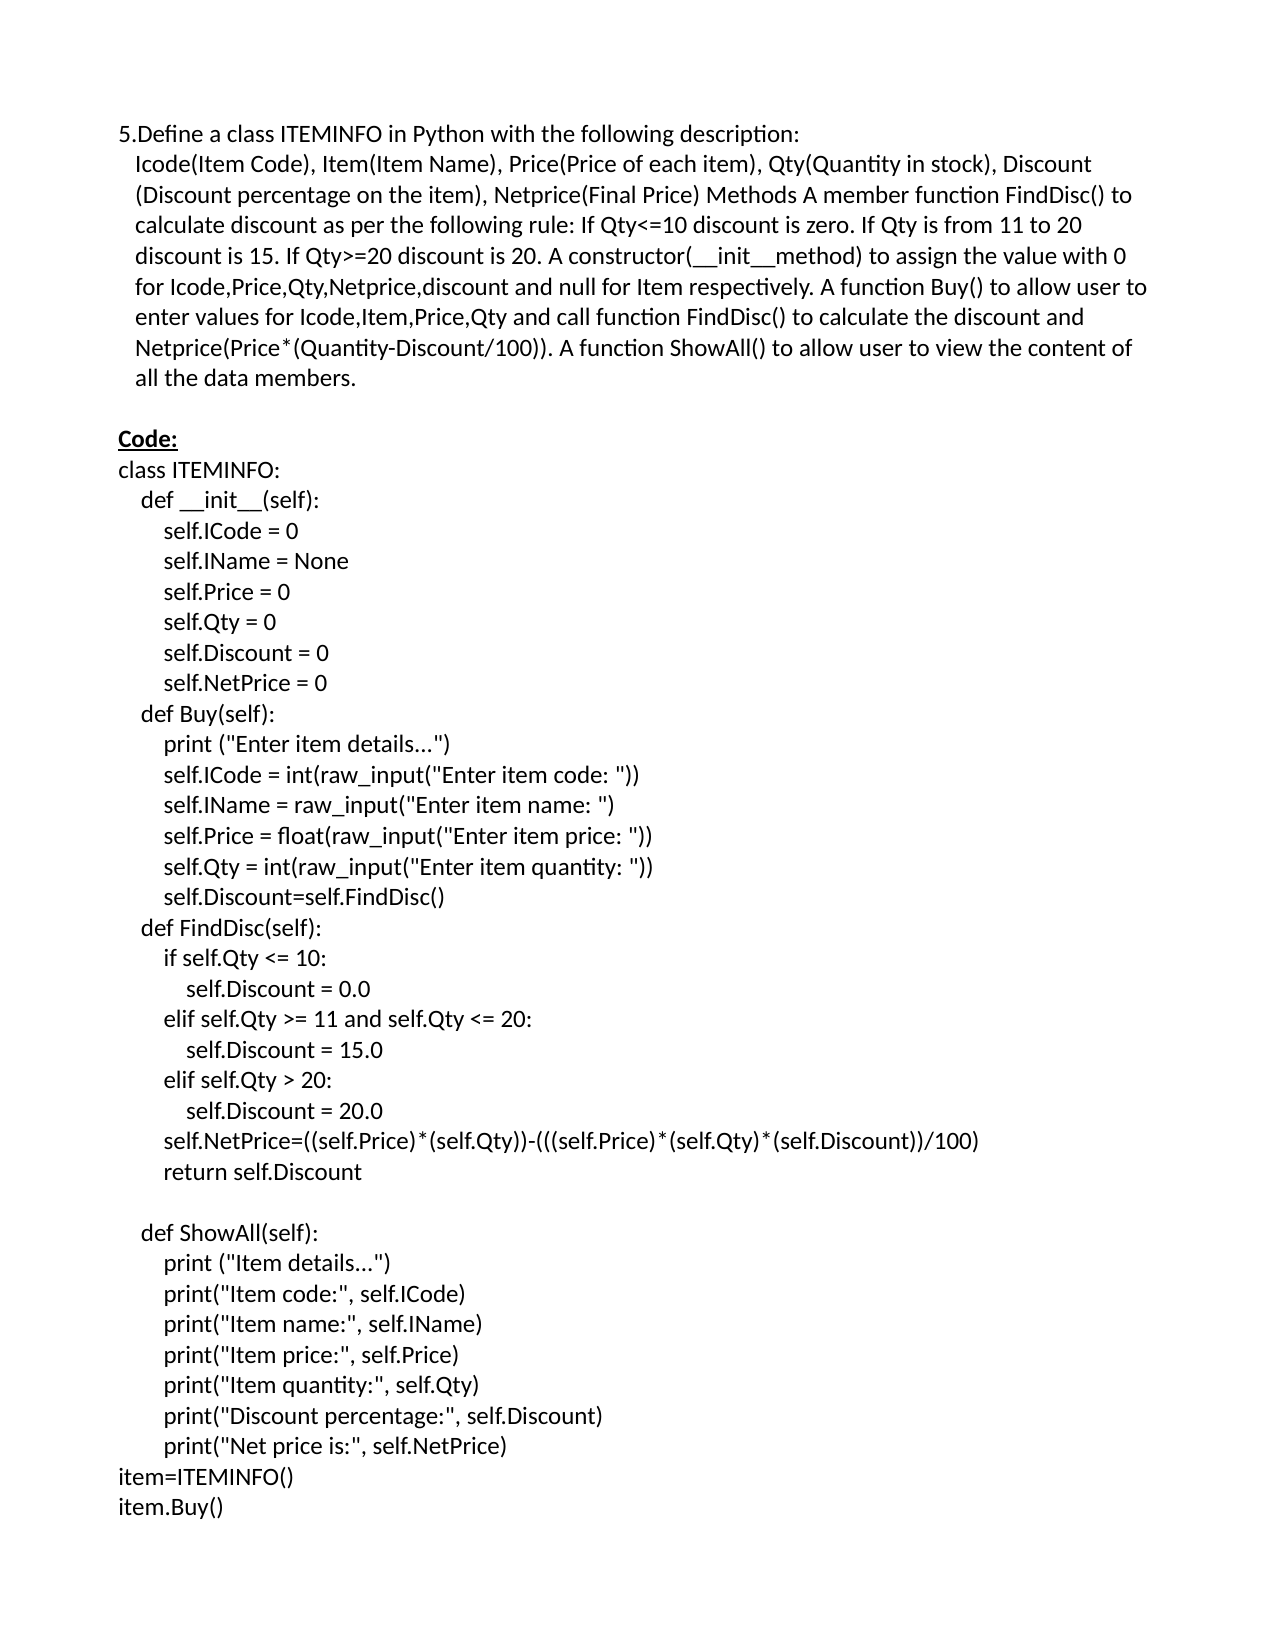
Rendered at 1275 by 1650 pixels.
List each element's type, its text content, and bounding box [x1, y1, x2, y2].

text def __init__(self): [118, 484, 1157, 515]
text def ShowAll(self): [118, 1217, 1157, 1247]
text 5.Define a class ITEMINFO in Python with the following description: [118, 118, 1157, 149]
text print ("Item details...") [118, 1247, 1157, 1278]
text calculate discount as per the following rule: If Qty<=10 discount is zero. If Qty is from 11 to 20 [118, 210, 1157, 240]
text self.Discount = 15.0 [118, 1034, 1157, 1064]
text self.Price = 0 [118, 576, 1157, 606]
text Netprice(Price*(Quantity-Discount/100)). A function ShowAll() to allow user to view the content of [118, 332, 1157, 362]
text self.ICode = 0 [118, 515, 1157, 545]
text print("Item price:", self.Price) [118, 1339, 1157, 1369]
text print("Item code:", self.ICode) [118, 1278, 1157, 1308]
text for Icode,Price,Qty,Netprice,discount and null for Item respectively. A function Buy() to allow user to [118, 271, 1157, 301]
text item.Buy() [118, 1492, 1157, 1522]
text (Discount percentage on the item), Netprice(Final Price) Methods A member function FindDisc() to [118, 179, 1157, 210]
text discount is 15. If Qty>=20 discount is 20. A constructor(__init__method) to assign the value with 0 [118, 240, 1157, 271]
text self.Discount = 20.0 [118, 1095, 1157, 1125]
text self.Qty = int(raw_input("Enter item quantity: ")) [118, 851, 1157, 881]
text print("Net price is:", self.NetPrice) [118, 1431, 1157, 1461]
text self.Discount = 0.0 [118, 973, 1157, 1003]
text print ("Enter item details...") [118, 728, 1157, 759]
text self.IName = None [118, 545, 1157, 576]
text self.IName = raw_input("Enter item name: ") [118, 789, 1157, 820]
text def Buy(self): [118, 698, 1157, 728]
text self.Qty = 0 [118, 606, 1157, 637]
text self.NetPrice = 0 [118, 667, 1157, 698]
text self.ICode = int(raw_input("Enter item code: ")) [118, 759, 1157, 789]
text Code: [118, 423, 1157, 454]
text enter values for Icode,Item,Price,Qty and call function FindDisc() to calculate the discount and [118, 301, 1157, 332]
text self.Discount = 0 [118, 637, 1157, 667]
text Icode(Item Code), Item(Item Name), Price(Price of each item), Qty(Quantity in stock), Discount [118, 149, 1157, 179]
text def FindDisc(self): [118, 912, 1157, 942]
text self.Discount=self.FindDisc() [118, 881, 1157, 912]
text if self.Qty <= 10: [118, 942, 1157, 973]
text class ITEMINFO: [118, 454, 1157, 484]
text return self.Discount [118, 1156, 1157, 1186]
text print("Item name:", self.IName) [118, 1308, 1157, 1339]
text print("Discount percentage:", self.Discount) [118, 1400, 1157, 1431]
text item=ITEMINFO() [118, 1461, 1157, 1492]
text self.Price = float(raw_input("Enter item price: ")) [118, 820, 1157, 851]
text self.NetPrice=((self.Price)*(self.Qty))-(((self.Price)*(self.Qty)*(self.Discount))/100) [118, 1125, 1157, 1156]
text print("Item quantity:", self.Qty) [118, 1369, 1157, 1400]
text elif self.Qty >= 11 and self.Qty <= 20: [118, 1003, 1157, 1034]
text all the data members. [118, 362, 1157, 393]
text elif self.Qty > 20: [118, 1064, 1157, 1095]
